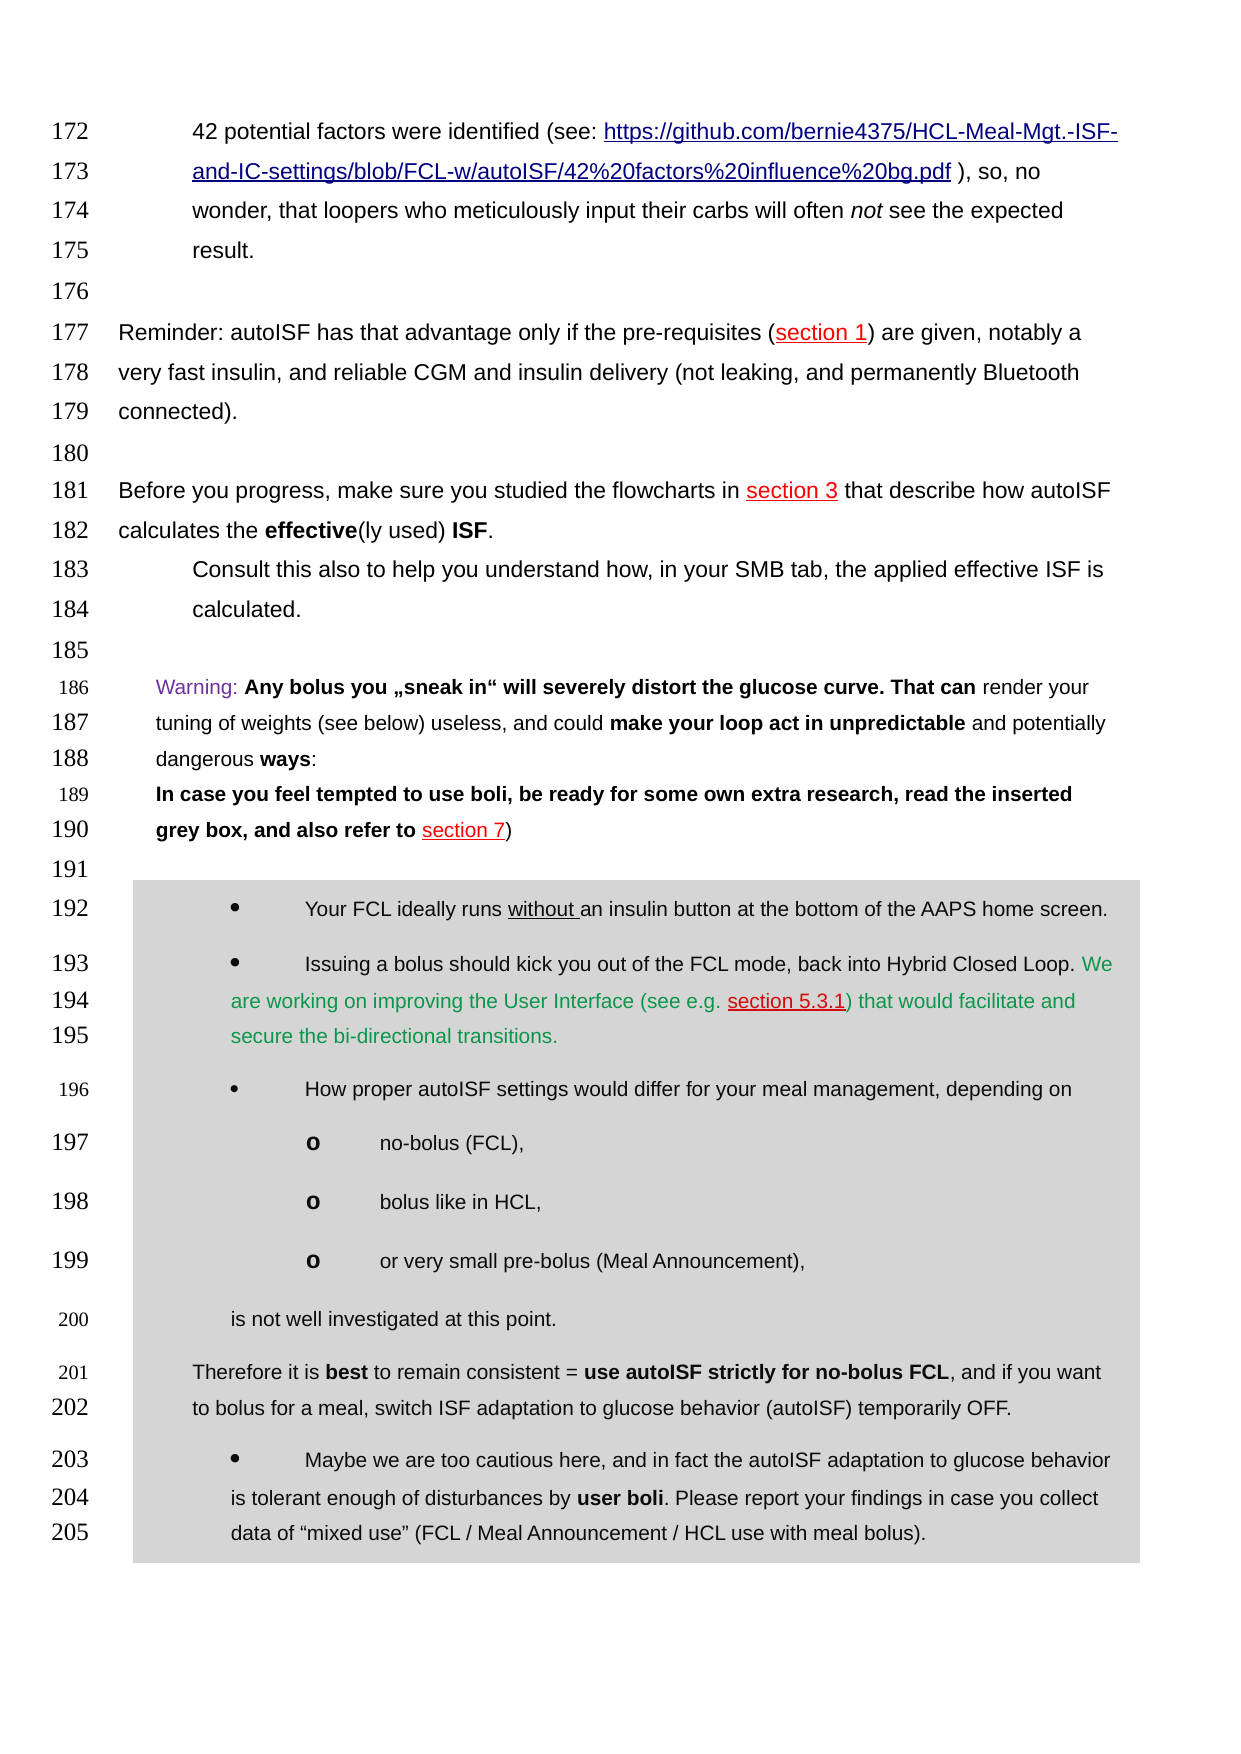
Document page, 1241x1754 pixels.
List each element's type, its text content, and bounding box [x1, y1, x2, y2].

text Reminder: autoISF has that advantage only if the pre-requisites (section 1) are given, notably a very fast insulin, and reliable CGM and insulin delivery (not leaking, and permanently Bluetooth connected). [118, 319, 1122, 424]
text 42 potential factors were identified (see: https://github.com/bernie4375/HCL-Meal-Mgt.-ISF-and-IC-settings/blob/FCL-w/autoISF/42%20factors%20influence%20bg.pdf ), so, no wonder, that loopers who meticulously input their carbs will often not see the expected result. [192, 118, 1122, 263]
text In case you feel tempted to use boli, be ready for some own extra research, read the inserted grey box, and also refer to section 7) [156, 782, 1122, 842]
text Before you progress, make sure you studied the flowcharts in section 3 that describe how autoISF calculates the effective(ly used) ISF. [118, 477, 1122, 543]
text Warning: Any bolus you „sneak in“ will severely distort the glucose curve. That can render your tuning of weights (see below) useless, and could make your loop act in unpredictable and potentially dangerous ways: [156, 674, 1122, 770]
text Consult this also to help you understand how, in your SMB tab, the applied effective ISF is calculated. [192, 556, 1122, 622]
